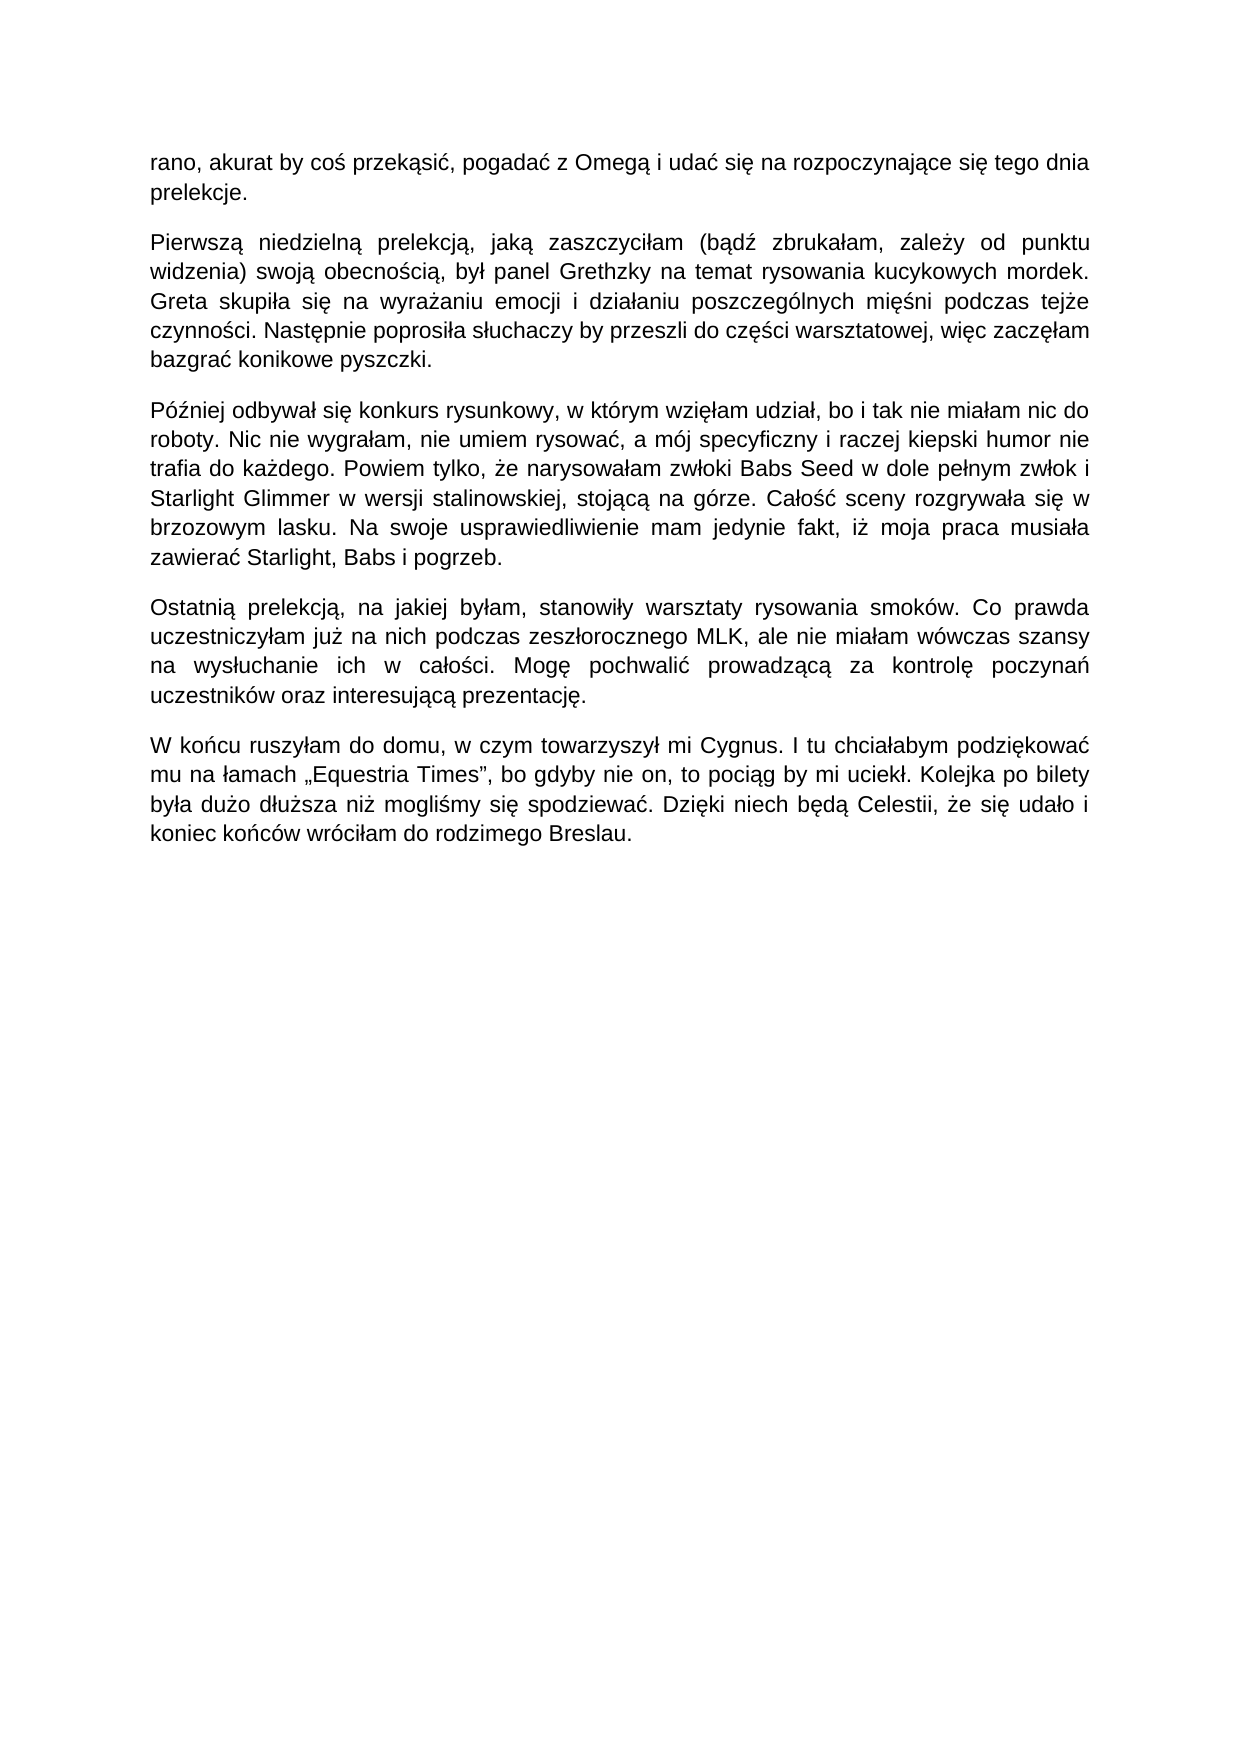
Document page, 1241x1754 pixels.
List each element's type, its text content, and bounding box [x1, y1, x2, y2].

text Pierwszą niedzielną prelekcją, jaką zaszczyciłam (bądź zbrukałam, zależy od punktu widzenia) swoją obecnością, był panel Grethzky na temat rysowania kucykowych mordek. Greta skupiła się na wyrażaniu emocji i działaniu poszczególnych mięśni podczas tejże czynności. Następnie poprosiła słuchaczy by przeszli do części warsztatowej, więc zaczęłam bazgrać konikowe pyszczki. [150, 229, 1091, 373]
text W końcu ruszyłam do domu, w czym towarzyszył mi Cygnus. I tu chciałabym podziękować mu na łamach „Equestria Times”, bo gdyby nie on, to pociąg by mi uciekł. Kolejka po bilety była dużo dłuższa niż mogliśmy się spodziewać. Dzięki niech będą Celestii, że się udało i koniec końców wróciłam do rodzimego Breslau. [150, 733, 1091, 846]
text Ostatnią prelekcją, na jakiej byłam, stanowiły warsztaty rysowania smoków. Co prawda uczestniczyłam już na nich podczas zeszłorocznego MLK, ale nie miałam wówczas szansy na wysłuchanie ich w całości. Mogę pochwalić prowadzącą za kontrolę poczynań uczestników oraz interesującą prezentację. [150, 594, 1091, 708]
text rano, akurat by coś przekąsić, pogadać z Omegą i udać się na rozpoczynające się tego dnia prelekcje. [150, 150, 1091, 205]
text Później odbywał się konkurs rysunkowy, w którym wzięłam udział, bo i tak nie miałam nic do roboty. Nic nie wygrałam, nie umiem rysować, a mój specyficzny i raczej kiepski humor nie trafia do każdego. Powiem tylko, że narysowałam zwłoki Babs Seed w dole pełnym zwłok i Starlight Glimmer w wersji stalinowskiej, stojącą na górze. Całość sceny rozgrywała się w brzozowym lasku. Na swoje usprawiedliwienie mam jedynie fakt, iż moja praca musiała zawierać Starlight, Babs i pogrzeb. [150, 397, 1091, 570]
